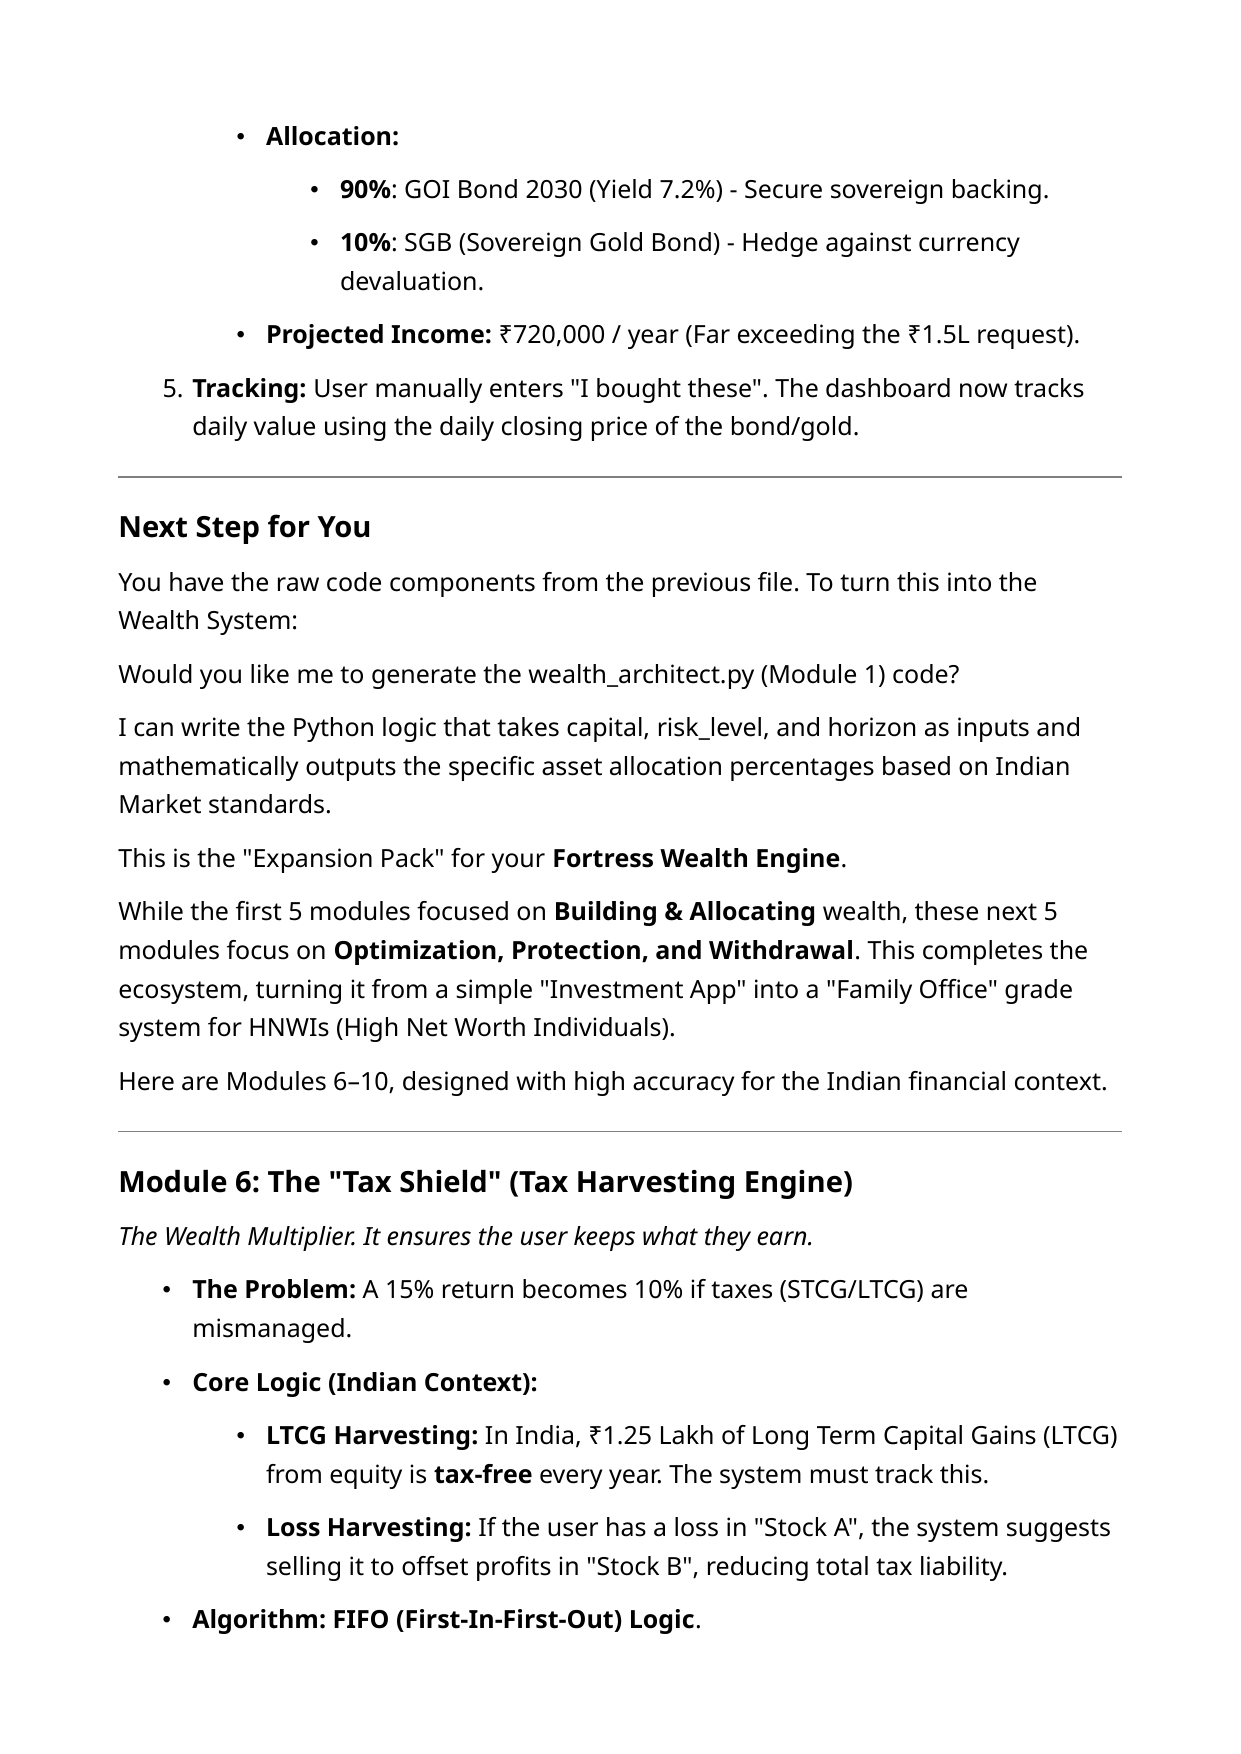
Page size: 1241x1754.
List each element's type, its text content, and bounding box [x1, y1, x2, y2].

list 10%: SGB (Sovereign Gold Bond) - Hedge against currency devaluation. [310, 225, 1122, 298]
list Projected Income: ₹720,000 / year (Far exceeding the ₹1.5L request). [236, 317, 1122, 351]
list Algorithm: FIFO (First-In-First-Out) Logic. [162, 1602, 1122, 1636]
subtitle Module 6: The "Tax Shield" (Tax Harvesting Engine) [118, 1161, 1122, 1201]
text Here are Modules 6–10, designed with high accuracy for the Indian financial context. [118, 1063, 1122, 1097]
text I can write the Python logic that takes capital, risk_level, and horizon as inputs and mathematically outputs the specific asset allocation percentages based on Indian Market standards. [118, 710, 1122, 821]
list 90%: GOI Bond 2030 (Yield 7.2%) - Secure sovereign backing. [310, 171, 1122, 206]
text This is the "Expansion Pack" for your Fortress Wealth Engine. [118, 841, 1122, 874]
list LTCG Harvesting: In India, ₹1.25 Lakh of Long Term Capital Gains (LTCG) from equity is tax-free every year. The system must track this. [236, 1417, 1122, 1490]
text Would you like me to generate the wealth_architect.py (Module 1) code? [118, 656, 1122, 690]
list Core Logic (Indian Context): [162, 1364, 1122, 1398]
subtitle Next Step for You [118, 507, 1122, 546]
text You have the raw code components from the previous file. To turn this into the Wealth System: [118, 564, 1122, 637]
text While the first 5 modules focused on Building & Allocating wealth, these next 5 modules focus on Optimization, Protection, and Withdrawal. This completes the ecosystem, turning it from a simple "Investment App" into a "Family Office" grade system for HNWIs (High Net Worth Individuals). [118, 894, 1122, 1044]
list The Problem: A 15% return becomes 10% if taxes (STCG/LTCG) are mismanaged. [162, 1272, 1122, 1345]
list Allocation: [236, 118, 1122, 152]
list Tracking: User manually enters "I bought these". The dashboard now tracks daily value using the daily closing price of the bond/gold. [162, 370, 1122, 443]
list Loss Harvesting: If the user has a loss in "Stock A", the system suggests selling it to offset profits in "Stock B", reducing total tax liability. [236, 1509, 1122, 1582]
text The Wealth Multiplier. It ensures the user keeps what they earn. [118, 1219, 1122, 1253]
